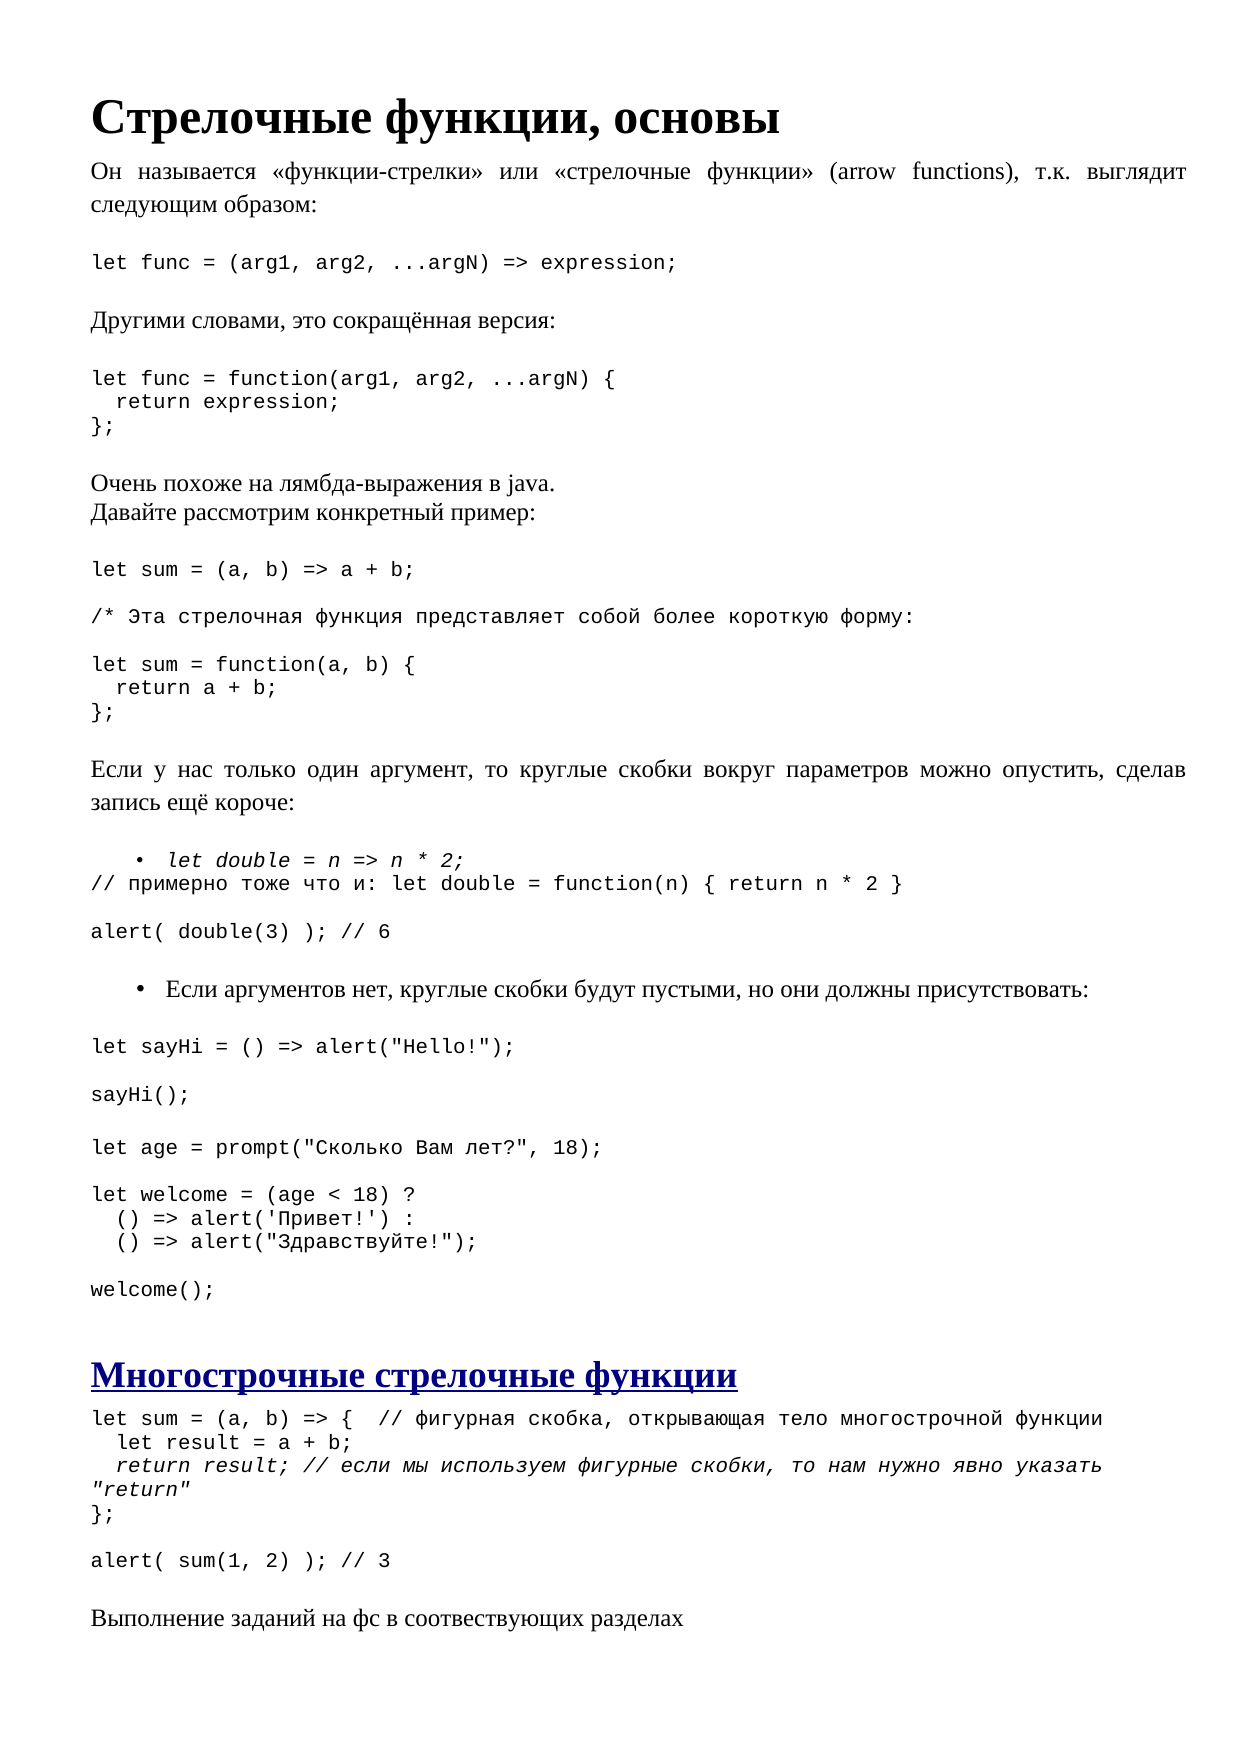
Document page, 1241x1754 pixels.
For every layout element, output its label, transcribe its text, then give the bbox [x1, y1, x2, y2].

text alert( double(3) ); // 6 [90, 921, 1187, 944]
text Он называется «функции-стрелки» или «стрелочные функции» (arrow functions), т.к. выглядит следующим образом: [90, 156, 1187, 218]
text /* Эта стрелочная функция представляет собой более короткую форму: [90, 606, 1187, 630]
text () => alert("Здравствуйте!"); [90, 1231, 1187, 1255]
list let double = n => n * 2; [136, 850, 1187, 873]
text let result = a + b; [90, 1432, 1187, 1455]
text welcome(); [90, 1278, 1187, 1302]
text return a + b; [90, 677, 1187, 701]
subtitle Стрелочные функции, основы [90, 86, 1187, 144]
text }; [90, 415, 1187, 438]
text return expression; [90, 391, 1187, 415]
text let func = (arg1, arg2, ...argN) => expression; [90, 252, 1187, 276]
text () => alert('Привет!') : [90, 1208, 1187, 1231]
text alert( sum(1, 2) ); // 3 [90, 1550, 1187, 1574]
text let age = prompt("Сколько Вам лет?", 18); [90, 1137, 1187, 1160]
text let sayHi = () => alert("Hello!"); [90, 1036, 1187, 1060]
text let func = function(arg1, arg2, ...argN) { [90, 367, 1187, 391]
text sayHi(); [90, 1083, 1187, 1107]
text let welcome = (age < 18) ? [90, 1184, 1187, 1208]
text // примерно тоже что и: let double = function(n) { return n * 2 } [90, 873, 1187, 897]
text let sum = (a, b) => a + b; [90, 559, 1187, 583]
text }; [90, 1503, 1187, 1526]
text Если у нас только один аргумент, то круглые скобки вокруг параметров можно опустить, сделав запись ещё короче: [90, 754, 1187, 816]
text let sum = function(a, b) { [90, 654, 1187, 677]
text return result; // если мы используем фигурные скобки, то нам нужно явно указать "return" [90, 1455, 1187, 1503]
text }; [90, 701, 1187, 725]
text let sum = (a, b) => { // фигурная скобка, открывающая тело многострочной функции [90, 1408, 1187, 1432]
subtitle Многострочные стрелочные функции [90, 1352, 1187, 1396]
text Другими словами, это сокращённая версия: [90, 305, 1187, 334]
text Очень похоже на лямбда-выражения в java. [90, 468, 1187, 497]
text Давайте рассмотрим конкретный пример: [90, 497, 1187, 525]
list Если аргументов нет, круглые скобки будут пустыми, но они должны присутствовать: [136, 974, 1187, 1002]
text Выполнение заданий на фс в соотвествующих разделах [90, 1603, 1187, 1632]
